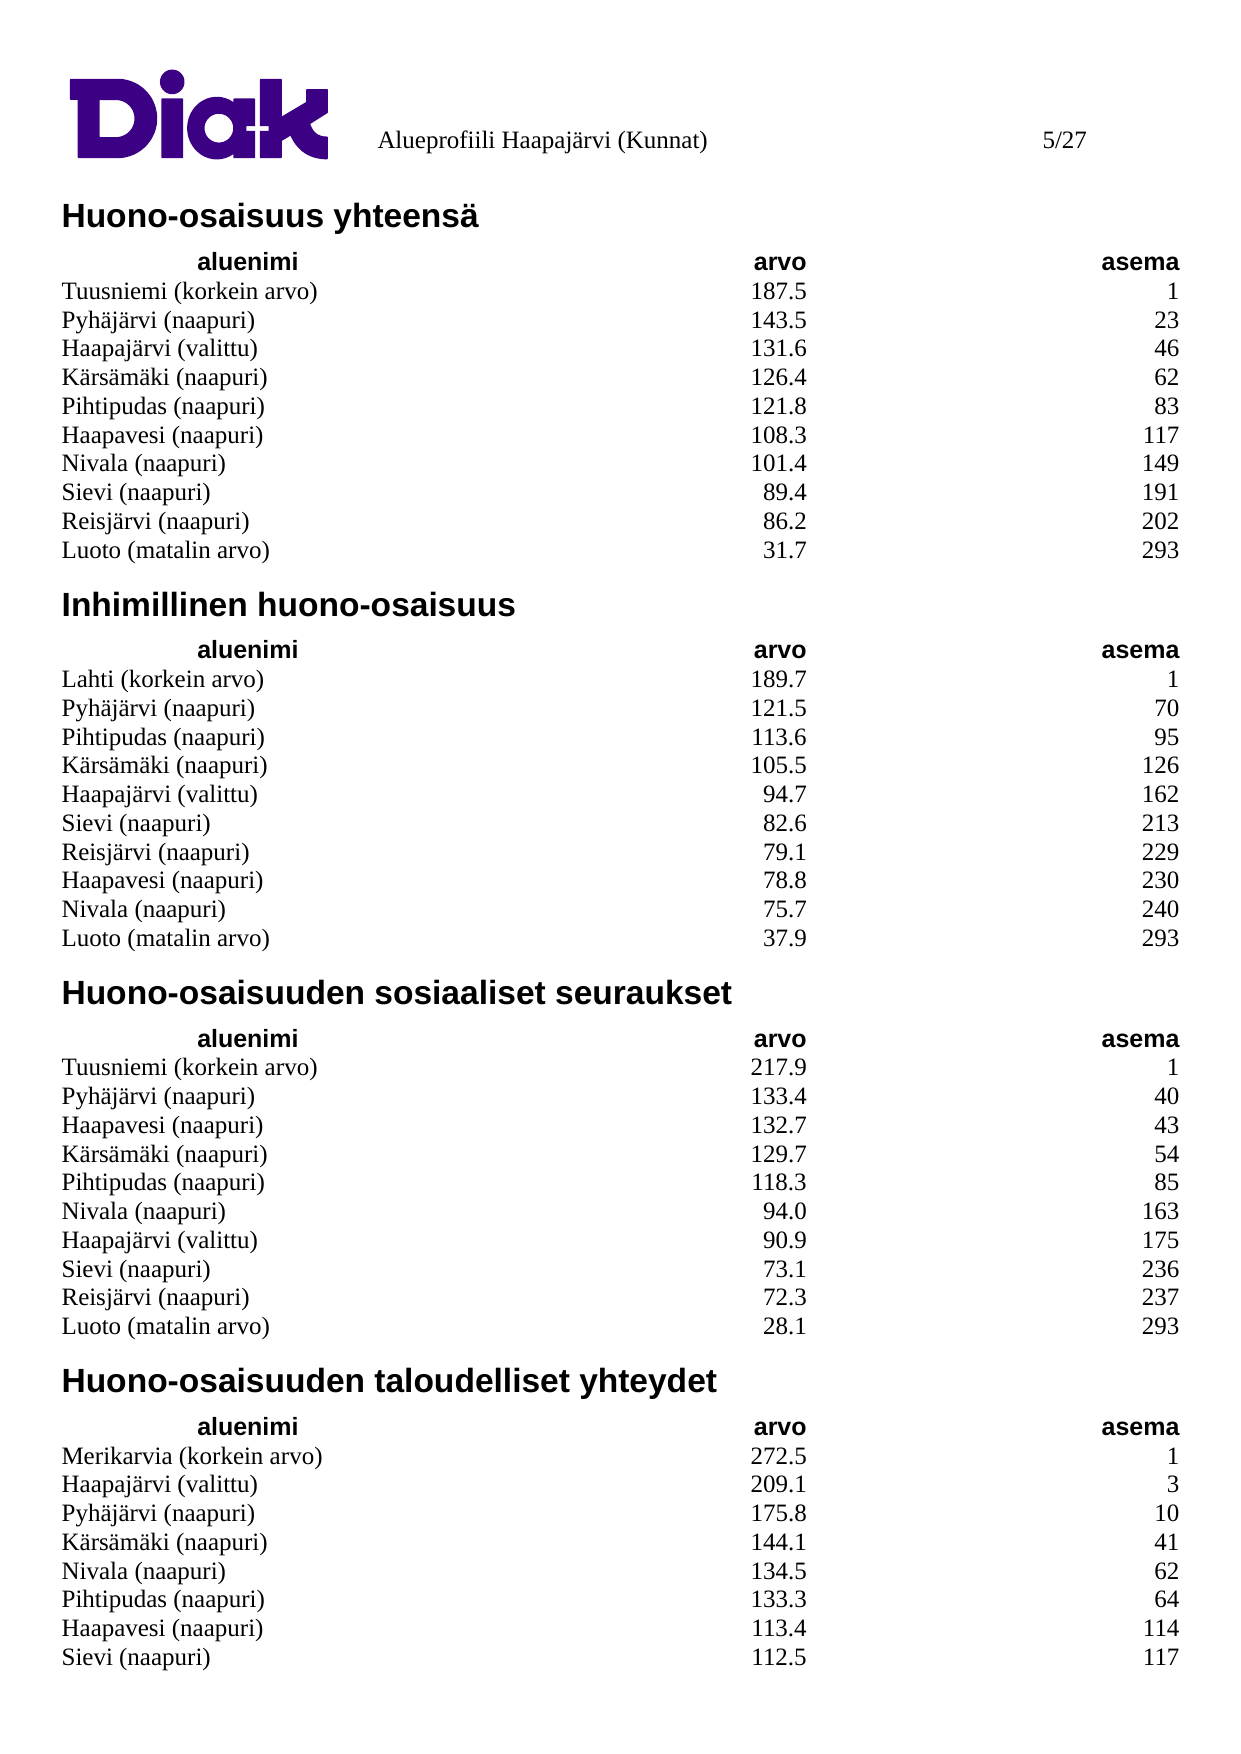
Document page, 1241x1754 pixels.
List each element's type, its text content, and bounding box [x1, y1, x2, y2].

table_cell 108.3 [434, 420, 806, 448]
table_cell 134.5 [434, 1556, 806, 1584]
table_cell 121.8 [434, 391, 806, 420]
table_cell Haapavesi (naapuri) [61, 1110, 434, 1139]
table_cell 28.1 [434, 1311, 806, 1340]
table_header asema [806, 636, 1179, 664]
table_cell 113.6 [434, 722, 806, 751]
table_cell 117 [806, 1642, 1179, 1671]
table_cell Kärsämäki (naapuri) [61, 1527, 434, 1556]
table_cell 213 [806, 808, 1179, 837]
table_cell 126 [806, 751, 1179, 779]
table_cell 43 [806, 1110, 1179, 1139]
table_cell 191 [806, 477, 1179, 506]
table_cell Luoto (matalin arvo) [61, 535, 434, 563]
table_cell 101.4 [434, 449, 806, 477]
table_cell 72.3 [434, 1283, 806, 1311]
table_cell 126.4 [434, 362, 806, 391]
table_cell 144.1 [434, 1527, 806, 1556]
table_header asema [806, 247, 1179, 276]
table_cell 293 [806, 535, 1179, 563]
table_header arvo [434, 247, 806, 276]
subtitle Huono-osaisuus yhteensä [61, 196, 1179, 235]
table_cell Tuusniemi (korkein arvo) [61, 1053, 434, 1081]
table_cell Pyhäjärvi (naapuri) [61, 1498, 434, 1527]
table_cell Haapavesi (naapuri) [61, 1613, 434, 1642]
table_header aluenimi [61, 636, 434, 664]
table_cell Sievi (naapuri) [61, 477, 434, 506]
table_cell Nivala (naapuri) [61, 1556, 434, 1584]
table_cell 75.7 [434, 894, 806, 923]
table_cell 189.7 [434, 664, 806, 693]
table_cell Sievi (naapuri) [61, 1254, 434, 1282]
table_cell 83 [806, 391, 1179, 420]
table_cell 118.3 [434, 1168, 806, 1196]
table_cell 1 [806, 276, 1179, 305]
table_cell 95 [806, 722, 1179, 751]
table_cell 121.5 [434, 693, 806, 722]
table_cell 133.3 [434, 1585, 806, 1613]
table_cell 113.4 [434, 1613, 806, 1642]
table_cell 90.9 [434, 1225, 806, 1254]
table_cell 162 [806, 779, 1179, 808]
table_cell 3 [806, 1470, 1179, 1498]
table_cell Luoto (matalin arvo) [61, 923, 434, 952]
table_cell 175 [806, 1225, 1179, 1254]
table_cell 129.7 [434, 1139, 806, 1167]
table_cell 237 [806, 1283, 1179, 1311]
table_cell Pyhäjärvi (naapuri) [61, 1081, 434, 1110]
table_cell 1 [806, 1053, 1179, 1081]
table_cell 114 [806, 1613, 1179, 1642]
table_cell 54 [806, 1139, 1179, 1167]
table_cell 10 [806, 1498, 1179, 1527]
subtitle Inhimillinen huono-osaisuus [61, 584, 1179, 623]
table_cell 40 [806, 1081, 1179, 1110]
table_cell 1 [806, 1441, 1179, 1469]
table_cell Haapajärvi (valittu) [61, 779, 434, 808]
table_cell 240 [806, 894, 1179, 923]
table_cell Nivala (naapuri) [61, 449, 434, 477]
table_cell 131.6 [434, 334, 806, 362]
table_cell 62 [806, 362, 1179, 391]
table_cell 46 [806, 334, 1179, 362]
table_cell 1 [806, 664, 1179, 693]
table_cell 149 [806, 449, 1179, 477]
table_cell Tuusniemi (korkein arvo) [61, 276, 434, 305]
table_cell Pihtipudas (naapuri) [61, 722, 434, 751]
table_cell 117 [806, 420, 1179, 448]
subtitle Huono-osaisuuden sosiaaliset seuraukset [61, 973, 1179, 1011]
table_header aluenimi [61, 1024, 434, 1052]
table_header asema [806, 1024, 1179, 1052]
table_cell 105.5 [434, 751, 806, 779]
table_cell 209.1 [434, 1470, 806, 1498]
table_cell 217.9 [434, 1053, 806, 1081]
table_cell 41 [806, 1527, 1179, 1556]
table_cell Haapajärvi (valittu) [61, 334, 434, 362]
table_cell 64 [806, 1585, 1179, 1613]
table_cell Sievi (naapuri) [61, 1642, 434, 1671]
table_cell 94.7 [434, 779, 806, 808]
table_header aluenimi [61, 1412, 434, 1441]
table_cell 230 [806, 866, 1179, 894]
table_cell 132.7 [434, 1110, 806, 1139]
table_cell Haapajärvi (valittu) [61, 1225, 434, 1254]
table_cell Lahti (korkein arvo) [61, 664, 434, 693]
table_cell 293 [806, 1311, 1179, 1340]
table_cell Sievi (naapuri) [61, 808, 434, 837]
table_cell 163 [806, 1196, 1179, 1225]
table_cell 133.4 [434, 1081, 806, 1110]
table_cell 73.1 [434, 1254, 806, 1282]
table_cell Reisjärvi (naapuri) [61, 506, 434, 535]
table_cell Haapavesi (naapuri) [61, 866, 434, 894]
table_header aluenimi [61, 247, 434, 276]
table_cell Reisjärvi (naapuri) [61, 1283, 434, 1311]
table_cell 293 [806, 923, 1179, 952]
table_cell Pihtipudas (naapuri) [61, 1168, 434, 1196]
table_header arvo [434, 636, 806, 664]
table_header asema [806, 1412, 1179, 1441]
subtitle Huono-osaisuuden taloudelliset yhteydet [61, 1361, 1179, 1399]
table_cell 62 [806, 1556, 1179, 1584]
table_cell Pyhäjärvi (naapuri) [61, 305, 434, 333]
table_cell 187.5 [434, 276, 806, 305]
table_cell Haapajärvi (valittu) [61, 1470, 434, 1498]
table_cell Pihtipudas (naapuri) [61, 391, 434, 420]
table_cell 202 [806, 506, 1179, 535]
table_cell Kärsämäki (naapuri) [61, 1139, 434, 1167]
table_cell 143.5 [434, 305, 806, 333]
table_cell 229 [806, 837, 1179, 866]
table_cell Nivala (naapuri) [61, 894, 434, 923]
table_header arvo [434, 1024, 806, 1052]
table_header arvo [434, 1412, 806, 1441]
table_cell 79.1 [434, 837, 806, 866]
table_cell Pihtipudas (naapuri) [61, 1585, 434, 1613]
table_cell 85 [806, 1168, 1179, 1196]
table_cell 272.5 [434, 1441, 806, 1469]
table_cell 78.8 [434, 866, 806, 894]
table_cell Nivala (naapuri) [61, 1196, 434, 1225]
table_cell Merikarvia (korkein arvo) [61, 1441, 434, 1469]
table_cell 86.2 [434, 506, 806, 535]
table_cell Luoto (matalin arvo) [61, 1311, 434, 1340]
table_cell 31.7 [434, 535, 806, 563]
table_cell 112.5 [434, 1642, 806, 1671]
table_cell 94.0 [434, 1196, 806, 1225]
table_cell Reisjärvi (naapuri) [61, 837, 434, 866]
table_cell Pyhäjärvi (naapuri) [61, 693, 434, 722]
table_cell 236 [806, 1254, 1179, 1282]
table_cell 89.4 [434, 477, 806, 506]
table_cell 23 [806, 305, 1179, 333]
table_cell Haapavesi (naapuri) [61, 420, 434, 448]
table_cell 82.6 [434, 808, 806, 837]
table_cell 37.9 [434, 923, 806, 952]
table_cell 70 [806, 693, 1179, 722]
table_cell Kärsämäki (naapuri) [61, 751, 434, 779]
table_cell Kärsämäki (naapuri) [61, 362, 434, 391]
table_cell 175.8 [434, 1498, 806, 1527]
